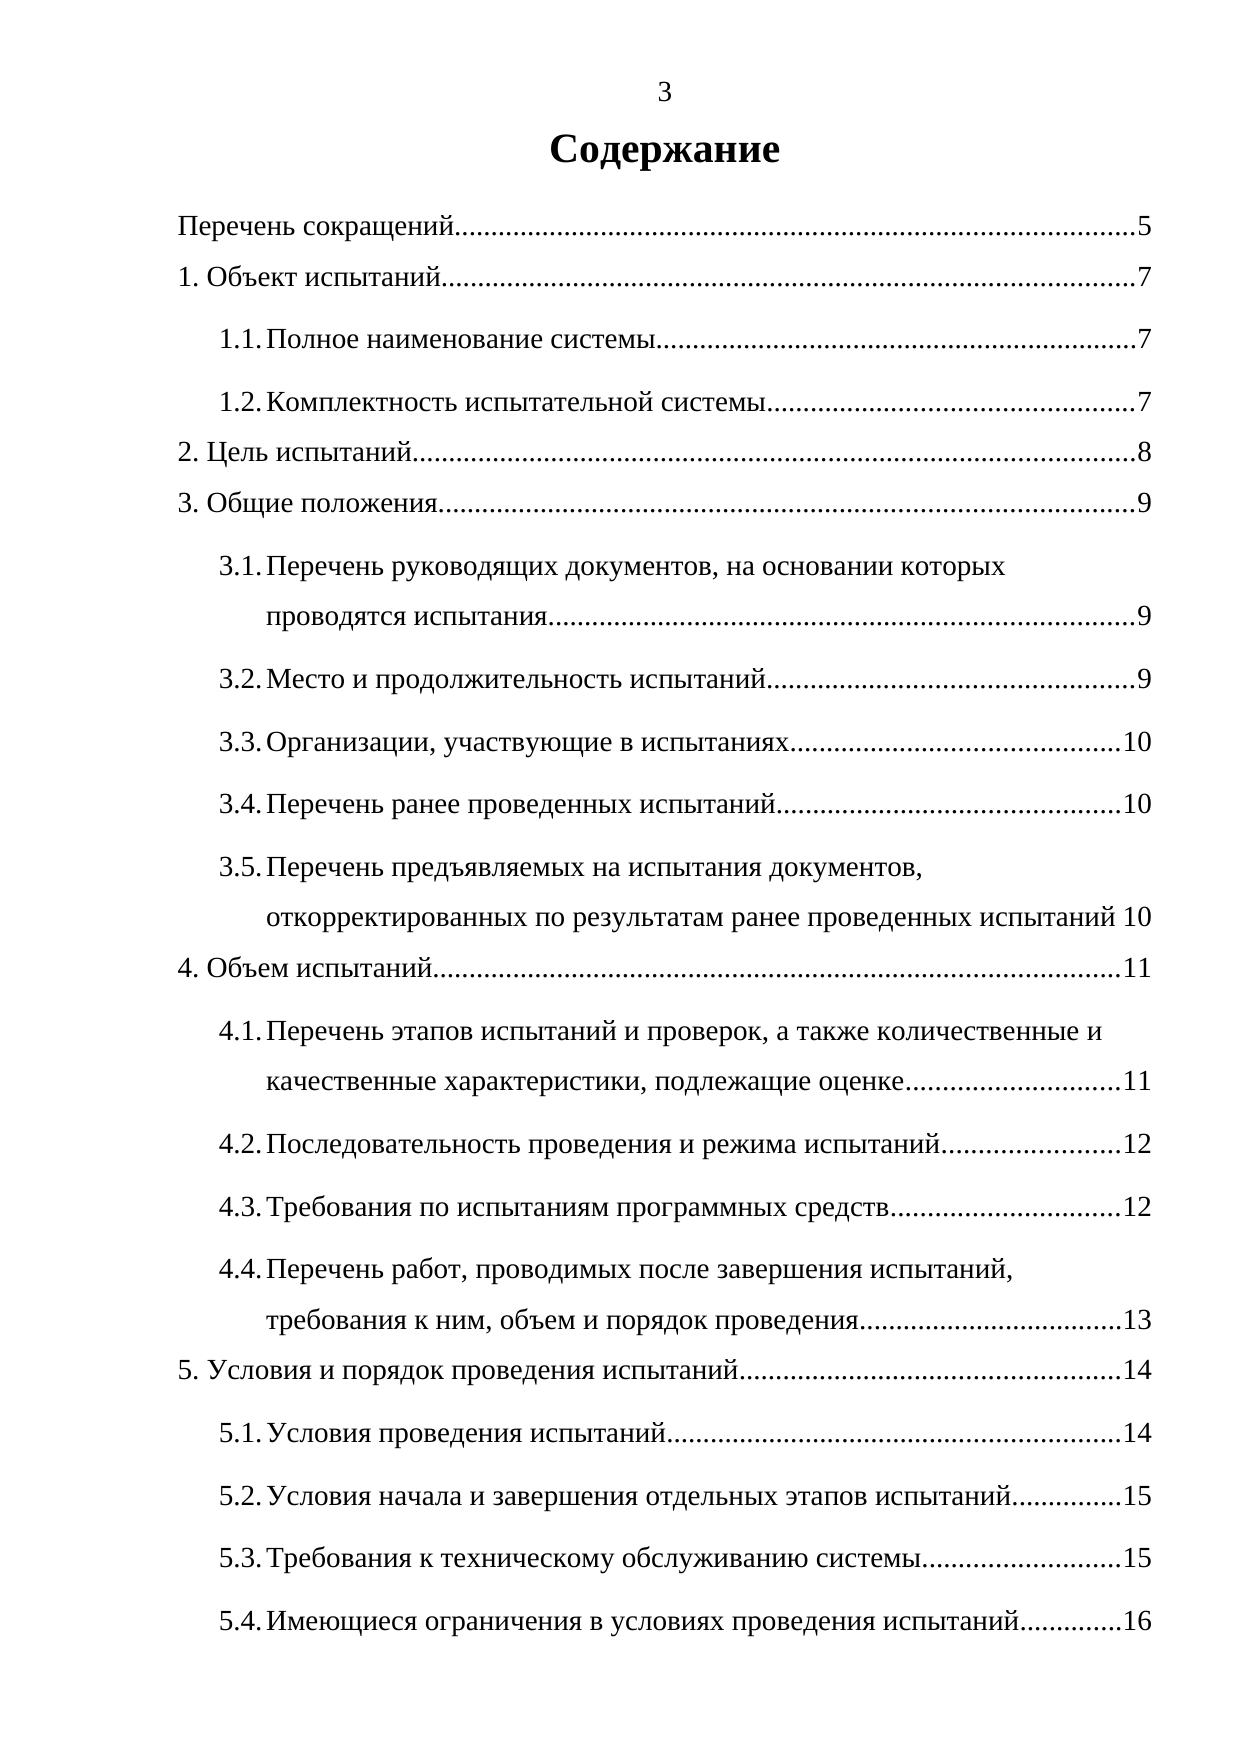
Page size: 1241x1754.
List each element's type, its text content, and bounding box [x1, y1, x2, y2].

text 3. Общие положения 9 [177, 485, 1152, 518]
text 3.3. Организации, участвующие в испытаниях 10 [218, 724, 1152, 757]
text 3.5. Перечень предъявляемых на испытания документов, откорректированных по результатам ранее проведенных испытаний 10 [218, 849, 1152, 933]
text 4.4. Перечень работ, проводимых после завершения испытаний, требования к ним, объем и порядок проведения 13 [218, 1251, 1152, 1335]
text 4. Объем испытаний 11 [177, 950, 1152, 983]
text 5.2. Условия начала и завершения отдельных этапов испытаний 15 [218, 1478, 1152, 1511]
text 4.1. Перечень этапов испытаний и проверок, а также количественные и качественные характеристики, подлежащие оценке 11 [218, 1013, 1152, 1097]
text Содержание [177, 124, 1152, 172]
text 4.2. Последовательность проведения и режима испытаний 12 [218, 1126, 1152, 1159]
text 5.3. Требования к техническому обслуживанию системы 15 [218, 1541, 1152, 1574]
text Перечень сокращений 5 [177, 208, 1152, 242]
text 5.4. Имеющиеся ограничения в условиях проведения испытаний 16 [218, 1603, 1152, 1637]
text 1. Объект испытаний 7 [177, 259, 1152, 292]
text 5.1. Условия проведения испытаний 14 [218, 1415, 1152, 1448]
text 1.2. Комплектность испытательной системы 7 [218, 384, 1152, 418]
text 3.2. Место и продолжительность испытаний 9 [218, 661, 1152, 694]
text 2. Цель испытаний 8 [177, 434, 1152, 468]
text 3.1. Перечень руководящих документов, на основании которых проводятся испытания 9 [218, 548, 1152, 632]
text 1.1. Полное наименование системы 7 [218, 321, 1152, 355]
text 5. Условия и порядок проведения испытаний 14 [177, 1352, 1152, 1386]
text 4.3. Требования по испытаниям программных средств 12 [218, 1189, 1152, 1222]
text 3.4. Перечень ранее проведенных испытаний 10 [218, 786, 1152, 820]
